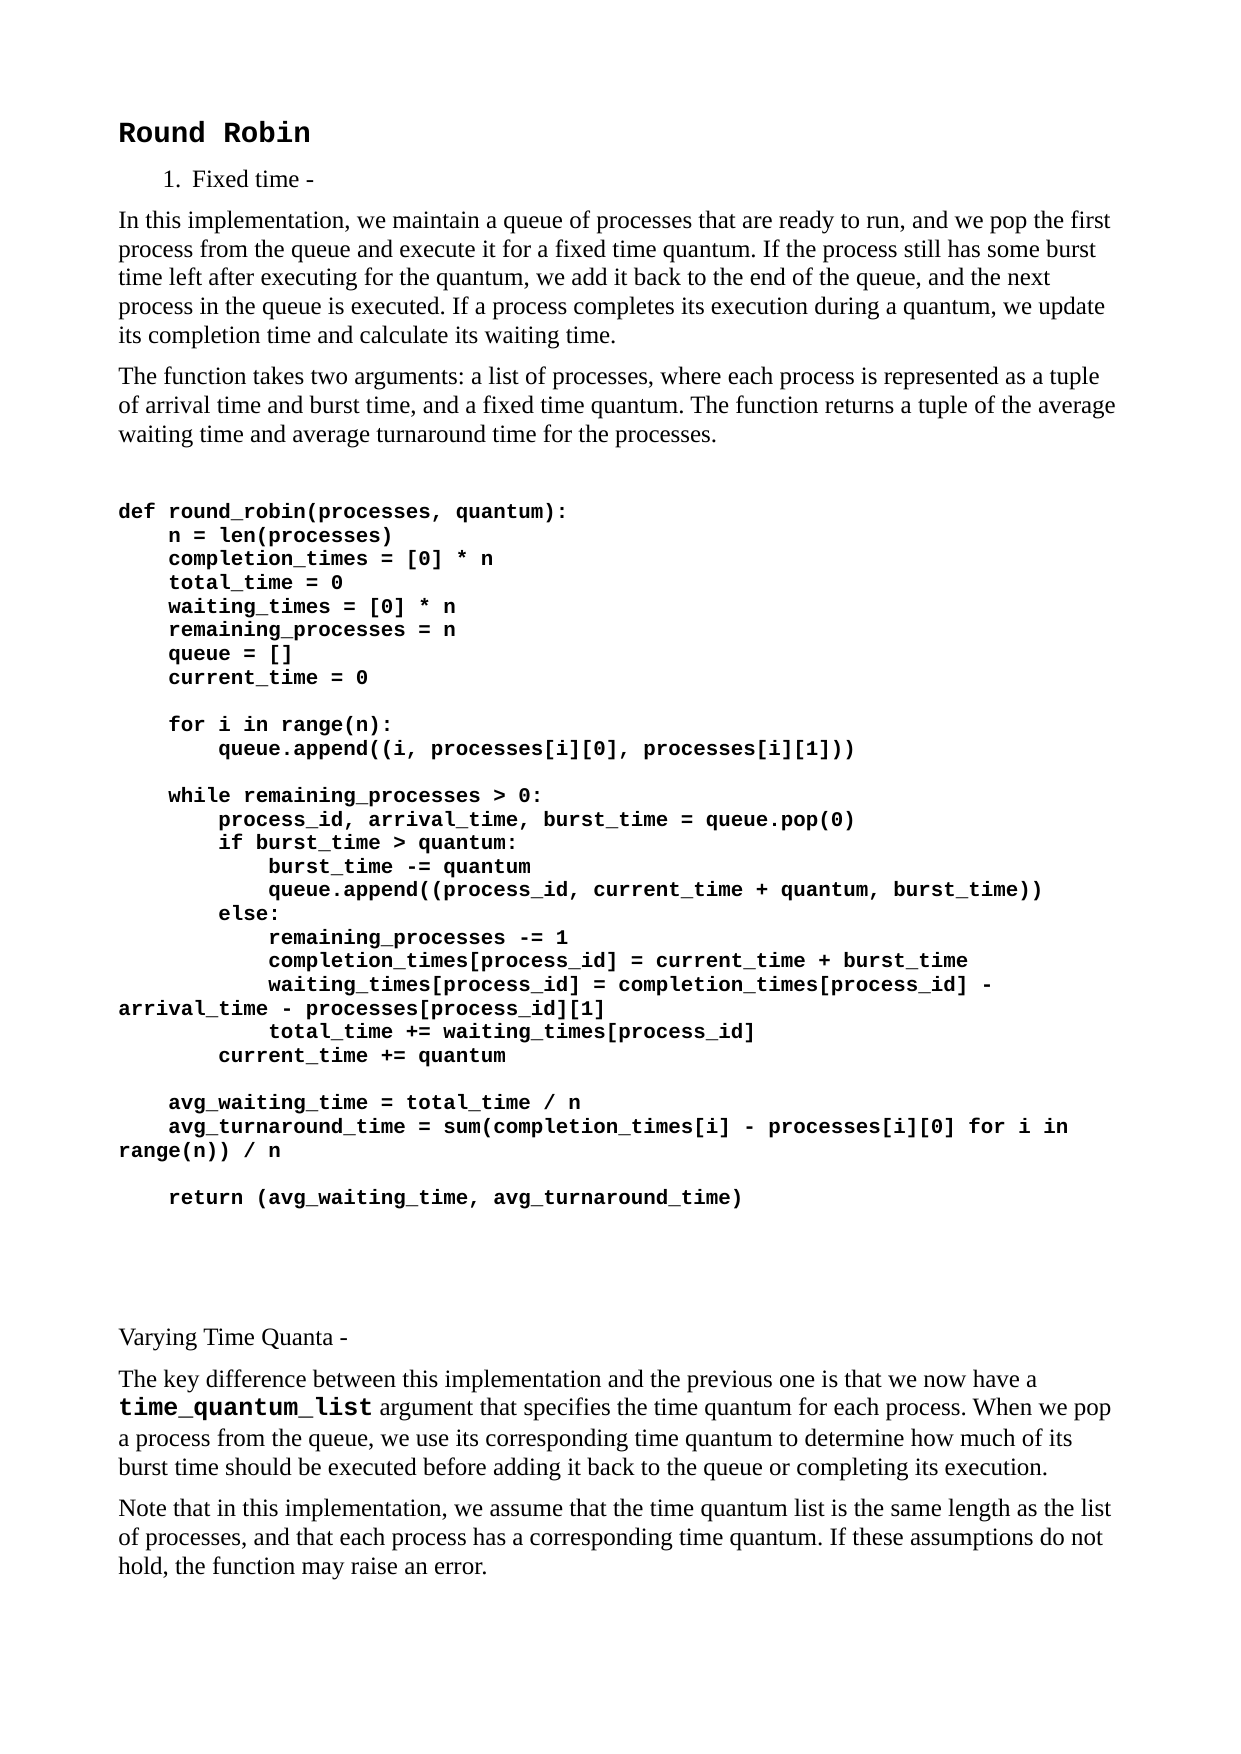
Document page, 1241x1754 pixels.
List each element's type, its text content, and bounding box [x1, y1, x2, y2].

text In this implementation, we maintain a queue of processes that are ready to run, and we pop the first process from the queue and execute it for a fixed time quantum. If the process still has some burst time left after executing for the quantum, we add it back to the end of the queue, and the next process in the queue is executed. If a process completes its execution during a quantum, we update its completion time and calculate its waiting time. [118, 205, 1122, 349]
text return (avg_waiting_time, avg_turnaround_time) [118, 1187, 1122, 1211]
text Varying Time Quanta - [118, 1322, 1122, 1351]
text current_time += quantum [118, 1045, 1122, 1069]
text burst_time -= quantum [118, 856, 1122, 879]
text avg_turnaround_time = sum(completion_times[i] - processes[i][0] for i in range(n)) / n [118, 1116, 1122, 1163]
text waiting_times[process_id] = completion_times[process_id] - arrival_time - processes[process_id][1] [118, 974, 1122, 1021]
text remaining_processes = n [118, 619, 1122, 643]
text The key difference between this implementation and the previous one is that we now have a time_quantum_list argument that specifies the time quantum for each process. When we pop a process from the queue, we use its corresponding time quantum to determine how much of its burst time should be executed before adding it back to the queue or completing its execution. [118, 1364, 1122, 1481]
text process_id, arrival_time, burst_time = queue.pop(0) [118, 808, 1122, 832]
text n = len(processes) [118, 525, 1122, 548]
text while remaining_processes > 0: [118, 785, 1122, 808]
text avg_waiting_time = total_time / n [118, 1092, 1122, 1116]
text current_time = 0 [118, 667, 1122, 690]
text The function takes two arguments: a list of processes, where each process is represented as a tuple of arrival time and burst time, and a fixed time quantum. The function returns a tuple of the average waiting time and average turnaround time for the processes. [118, 361, 1122, 447]
text total_time += waiting_times[process_id] [118, 1021, 1122, 1045]
text total_time = 0 [118, 572, 1122, 596]
text queue = [] [118, 643, 1122, 667]
text completion_times[process_id] = current_time + burst_time [118, 950, 1122, 974]
text waiting_times = [0] * n [118, 596, 1122, 619]
text else: [118, 903, 1122, 927]
text remaining_processes -= 1 [118, 927, 1122, 950]
text def round_robin(processes, quantum): [118, 501, 1122, 525]
text completion_times = [0] * n [118, 548, 1122, 572]
text queue.append((process_id, current_time + quantum, burst_time)) [118, 879, 1122, 903]
text Note that in this implementation, we assume that the time quantum list is the same length as the list of processes, and that each process has a corresponding time quantum. If these assumptions do not hold, the function may raise an error. [118, 1493, 1122, 1579]
text for i in range(n): [118, 714, 1122, 738]
list Fixed time - [162, 164, 1122, 192]
text if burst_time > quantum: [118, 832, 1122, 856]
subtitle Round Robin [118, 118, 1122, 151]
text queue.append((i, processes[i][0], processes[i][1])) [118, 738, 1122, 761]
